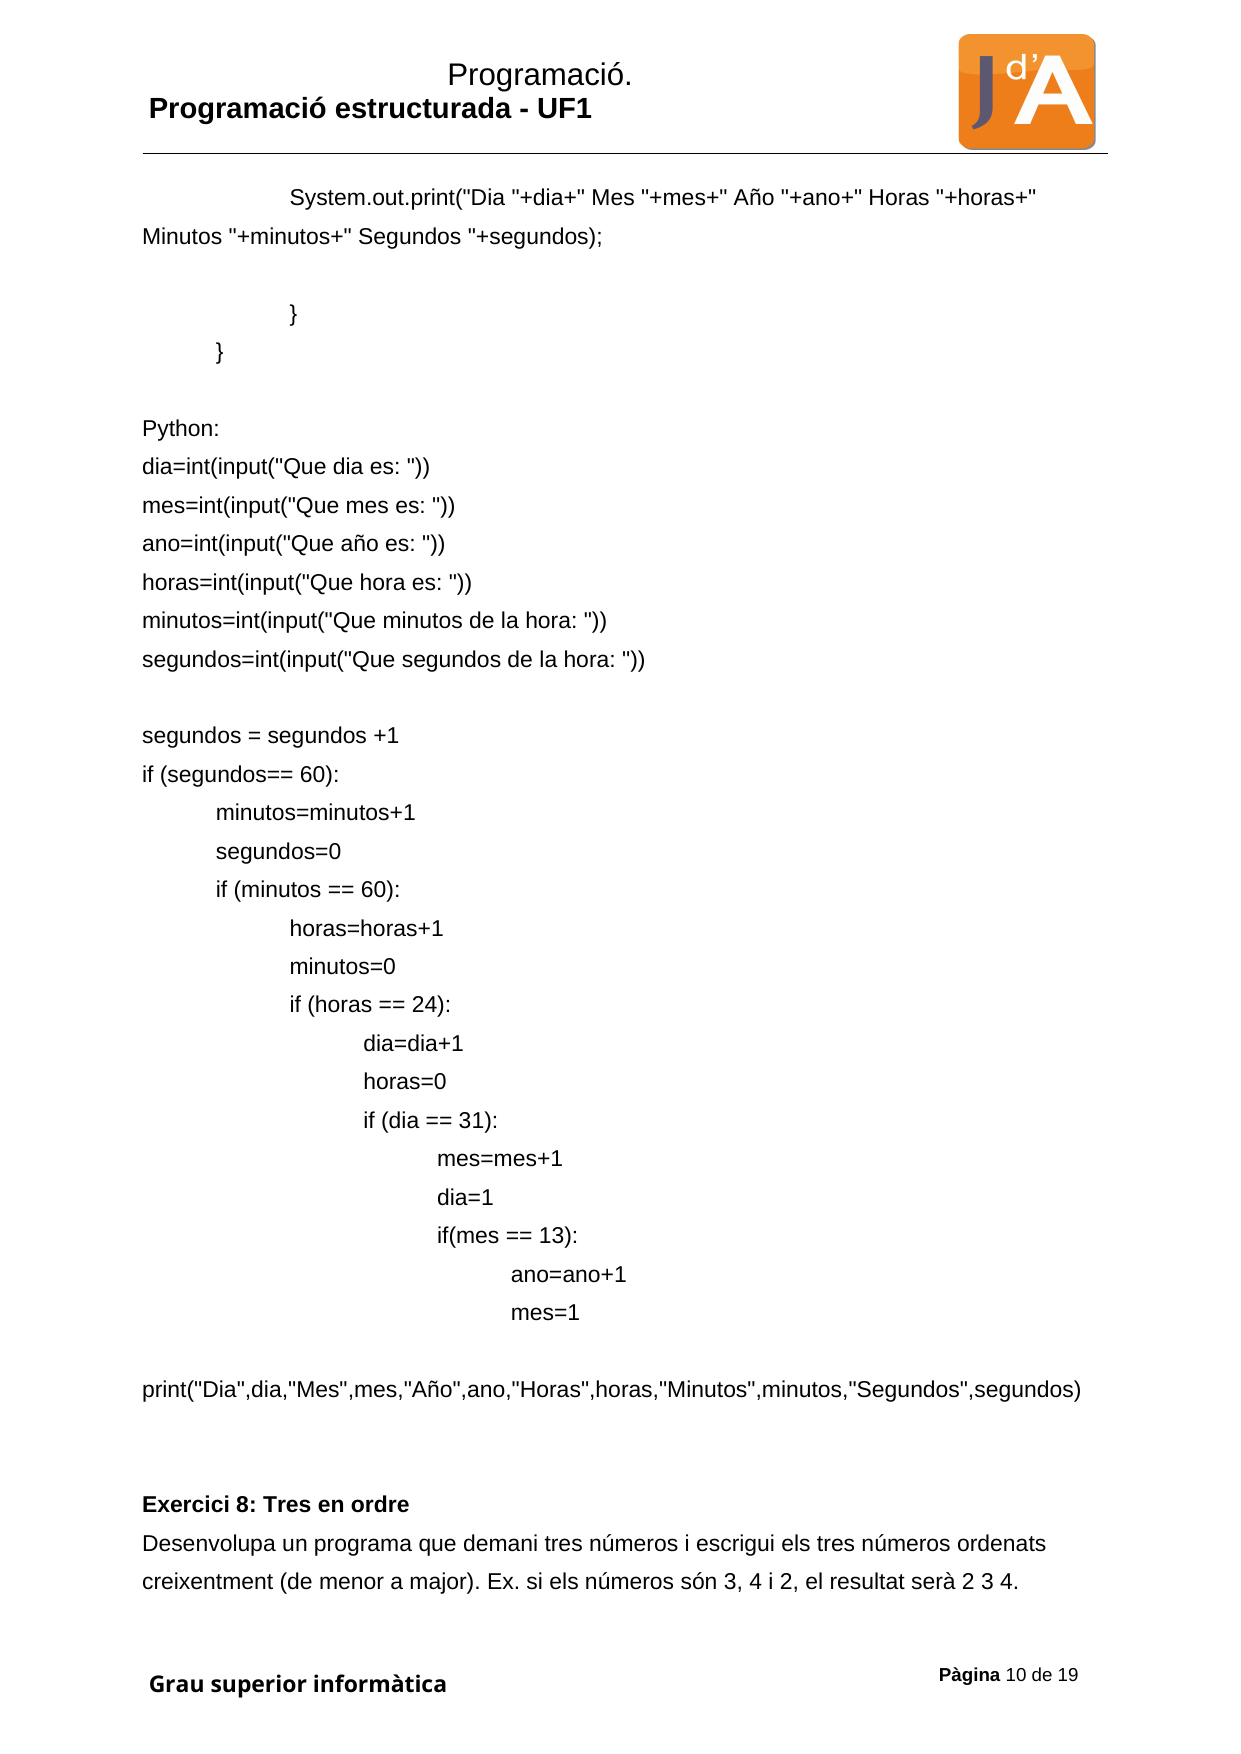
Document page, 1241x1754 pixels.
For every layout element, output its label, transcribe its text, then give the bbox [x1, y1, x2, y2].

text horas=horas+1 [142, 915, 1107, 941]
text if (dia == 31): [142, 1107, 1107, 1133]
text minutos=int(input("Que minutos de la hora: ")) [142, 608, 1107, 633]
text if (minutos == 60): [142, 877, 1107, 902]
text } [142, 300, 1107, 326]
text minutos=minutos+1 [142, 800, 1107, 826]
text if(mes == 13): [142, 1223, 1107, 1248]
text if (horas == 24): [142, 992, 1107, 1018]
text horas=0 [142, 1069, 1107, 1095]
picture [958, 34, 1096, 150]
text } [142, 339, 1107, 364]
text segundos=0 [142, 838, 1107, 864]
text Desenvolupa un programa que demani tres números i escrigui els tres números ordenats creixentment (de menor a major). Ex. si els números són 3, 4 i 2, el resultat serà 2 3 4. [142, 1530, 1107, 1594]
text print("Dia",dia,"Mes",mes,"Año",ano,"Horas",horas,"Minutos",minutos,"Segundos",segundos) [142, 1377, 1107, 1402]
text mes=mes+1 [142, 1146, 1107, 1172]
text dia=1 [142, 1184, 1107, 1210]
text ano=int(input("Que año es: ")) [142, 531, 1107, 557]
text horas=int(input("Que hora es: ")) [142, 569, 1107, 595]
text mes=1 [142, 1300, 1107, 1325]
text minutos=0 [142, 954, 1107, 979]
text dia=int(input("Que dia es: ")) [142, 454, 1107, 480]
text Python: [142, 416, 1107, 441]
text segundos=int(input("Que segundos de la hora: ")) [142, 646, 1107, 672]
text dia=dia+1 [142, 1031, 1107, 1056]
text mes=int(input("Que mes es: ")) [142, 492, 1107, 518]
text ano=ano+1 [142, 1261, 1107, 1287]
text if (segundos== 60): [142, 762, 1107, 787]
text Exercici 8: Tres en ordre [142, 1492, 1107, 1517]
text segundos = segundos +1 [142, 723, 1107, 749]
text System.out.print("Dia "+dia+" Mes "+mes+" Año "+ano+" Horas "+horas+" Minutos "+minutos+" Segundos "+segundos); [142, 185, 1107, 249]
